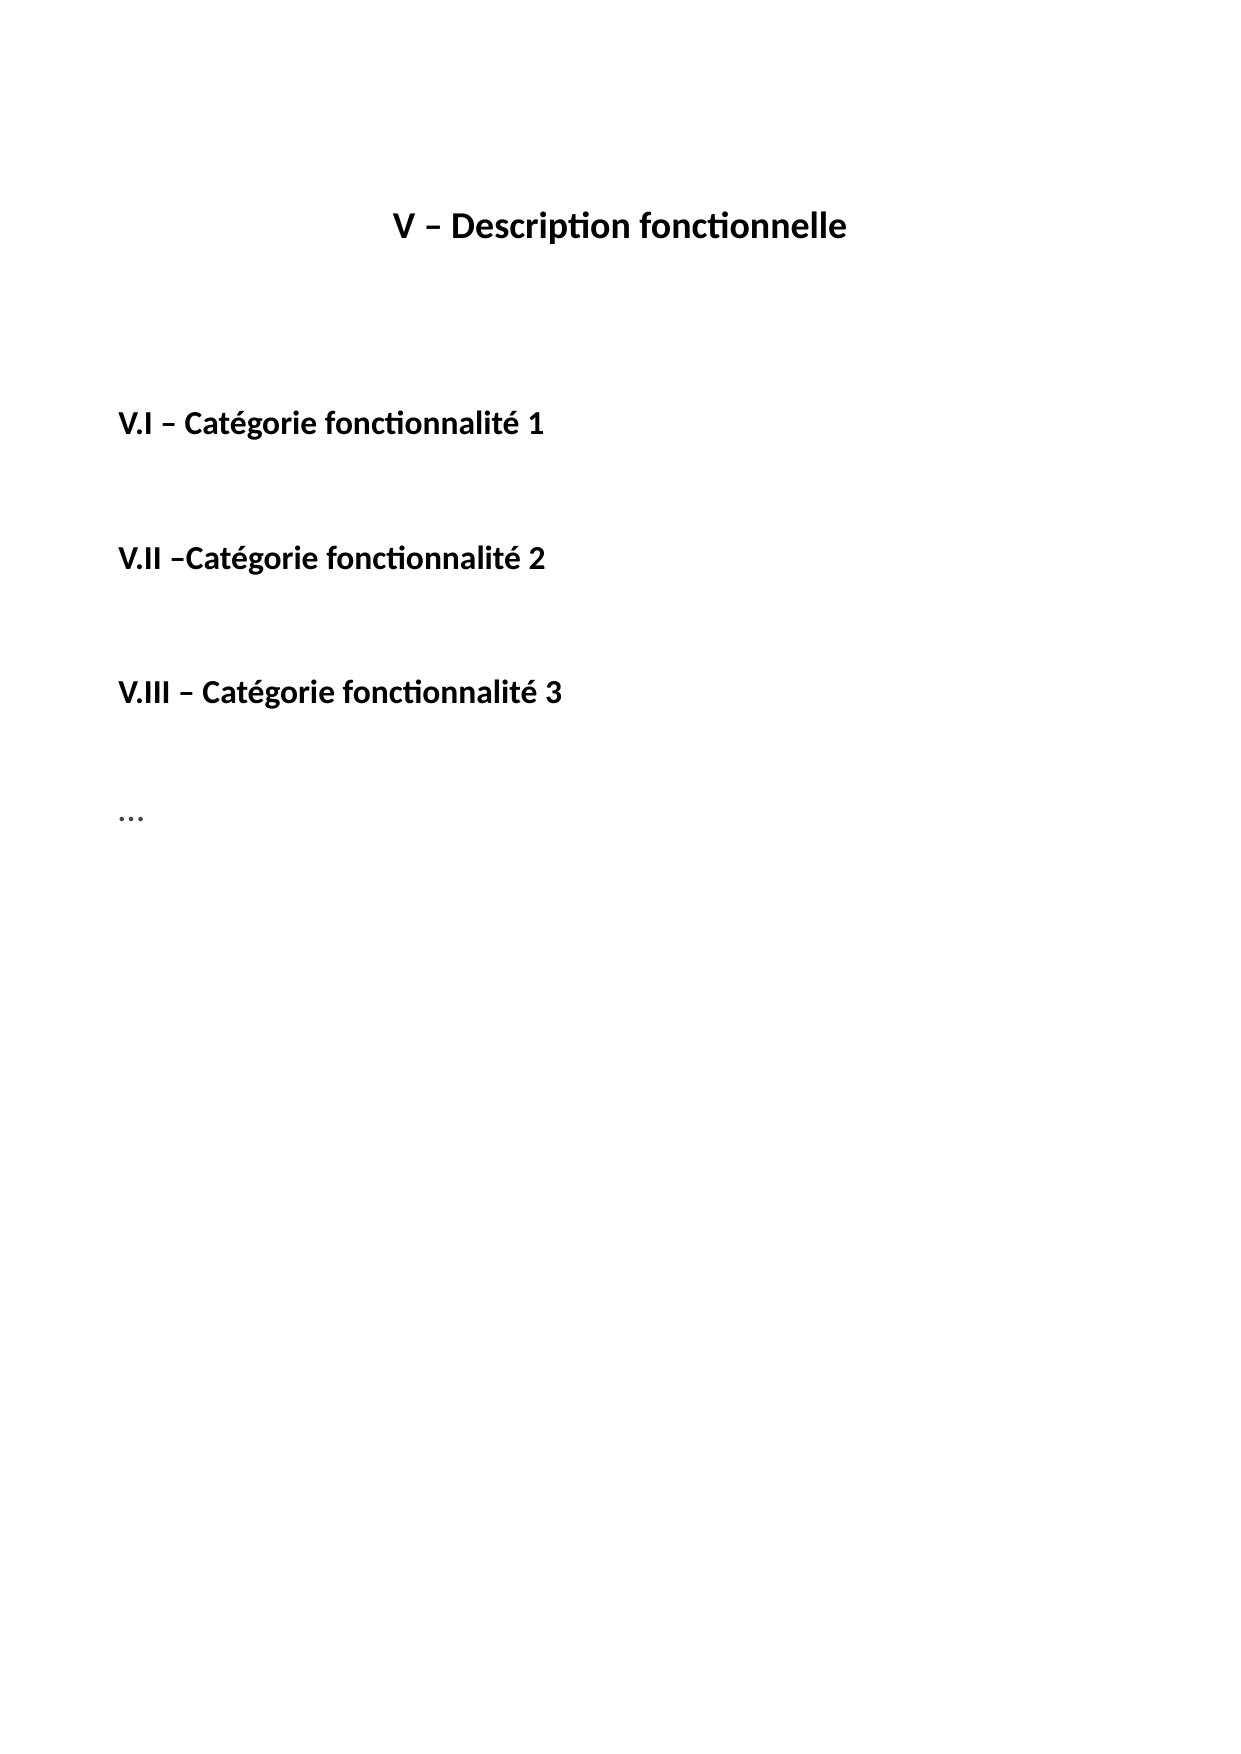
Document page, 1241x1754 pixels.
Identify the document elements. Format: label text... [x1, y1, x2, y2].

text … [118, 785, 1122, 831]
subtitle V.III – Catégorie fonctionnalité 3 [118, 671, 1122, 712]
subtitle V.II –Catégorie fonctionnalité 2 [118, 536, 1122, 577]
subtitle V – Description fonctionnelle [118, 201, 1122, 248]
subtitle V.I – Catégorie fonctionnalité 1 [118, 402, 1122, 443]
